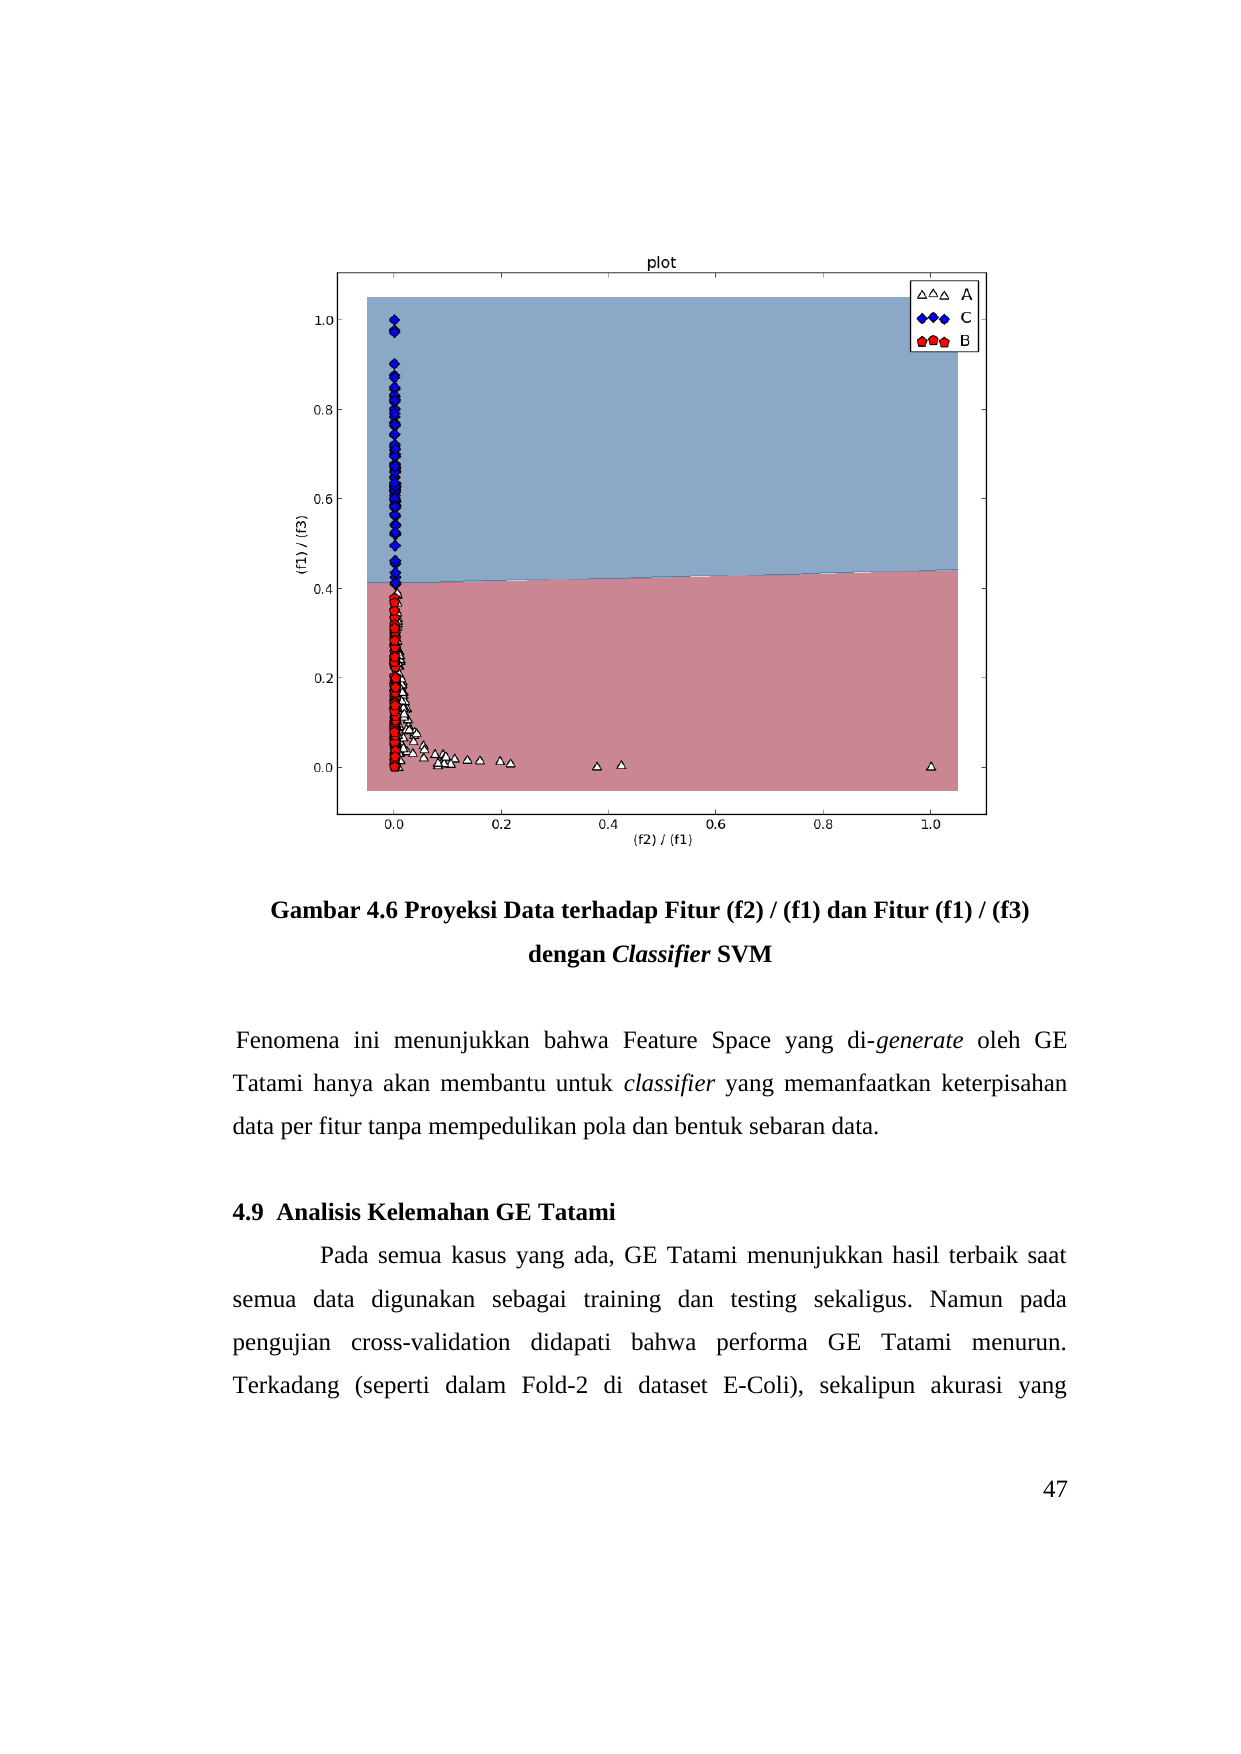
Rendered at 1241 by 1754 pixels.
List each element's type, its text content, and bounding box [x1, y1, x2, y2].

subtitle Analisis Kelemahan GE Tatami [232, 1197, 1068, 1226]
picture [233, 207, 1070, 882]
text Fenomena ini menunjukkan bahwa Feature Space yang di-generate oleh GE Tatami hanya akan membantu untuk classifier yang memanfaatkan keterpisahan data per fitur tanpa mempedulikan pola dan bentuk sebaran data. [232, 1025, 1068, 1140]
text Pada semua kasus yang ada, GE Tatami menunjukkan hasil terbaik saat semua data digunakan sebagai training dan testing sekaligus. Namun pada pengujian cross-validation didapati bahwa performa GE Tatami menurun. Terkadang (seperti dalam Fold-2 di dataset E-Coli), sekalipun akurasi yang [232, 1241, 1068, 1399]
text Gambar 4.6 Proyeksi Data terhadap Fitur (f2) / (f1) dan Fitur (f1) / (f3) dengan Classifier SVM [232, 207, 1068, 967]
